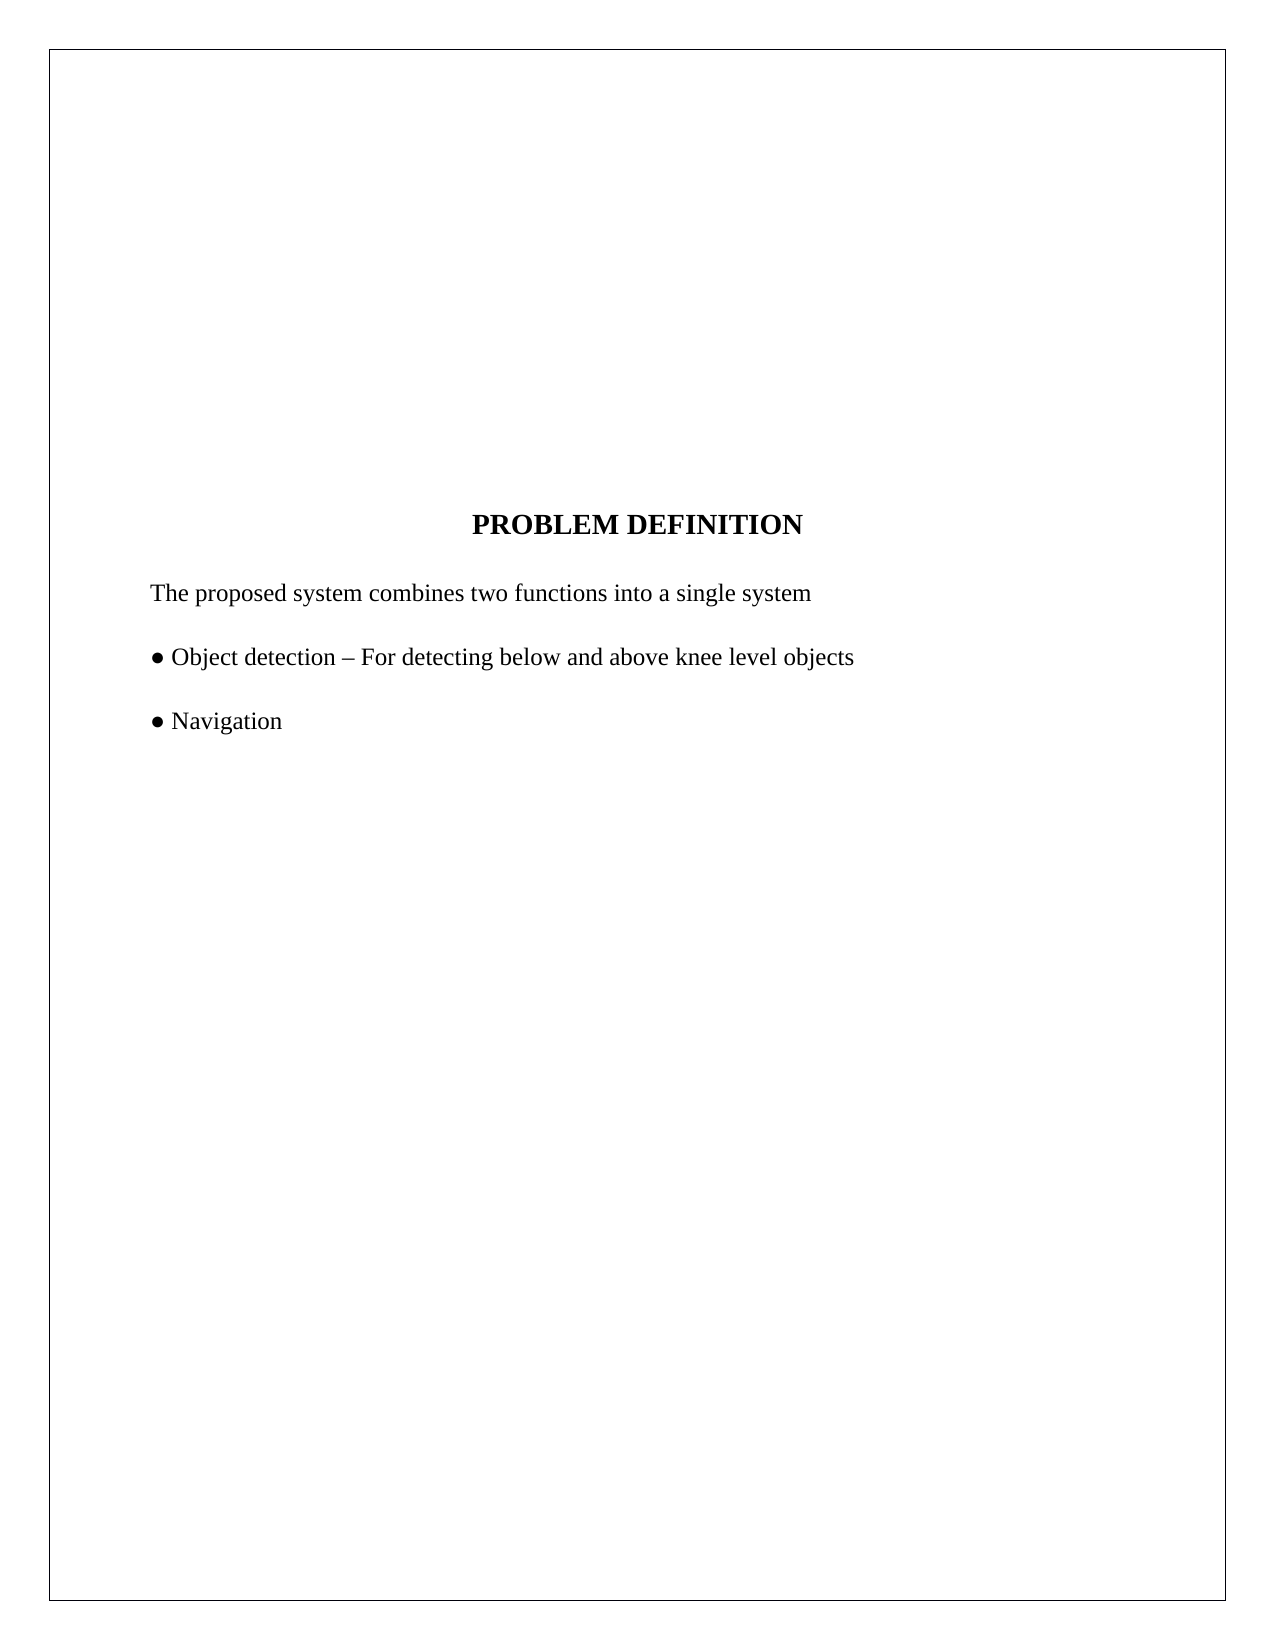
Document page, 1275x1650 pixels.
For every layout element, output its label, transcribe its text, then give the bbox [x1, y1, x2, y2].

text ● Navigation [150, 706, 1125, 735]
text The proposed system combines two functions into a single system [150, 578, 1125, 607]
text ● Object detection – For detecting below and above knee level objects [150, 642, 1125, 671]
text PROBLEM DEFINITION [150, 507, 1125, 541]
